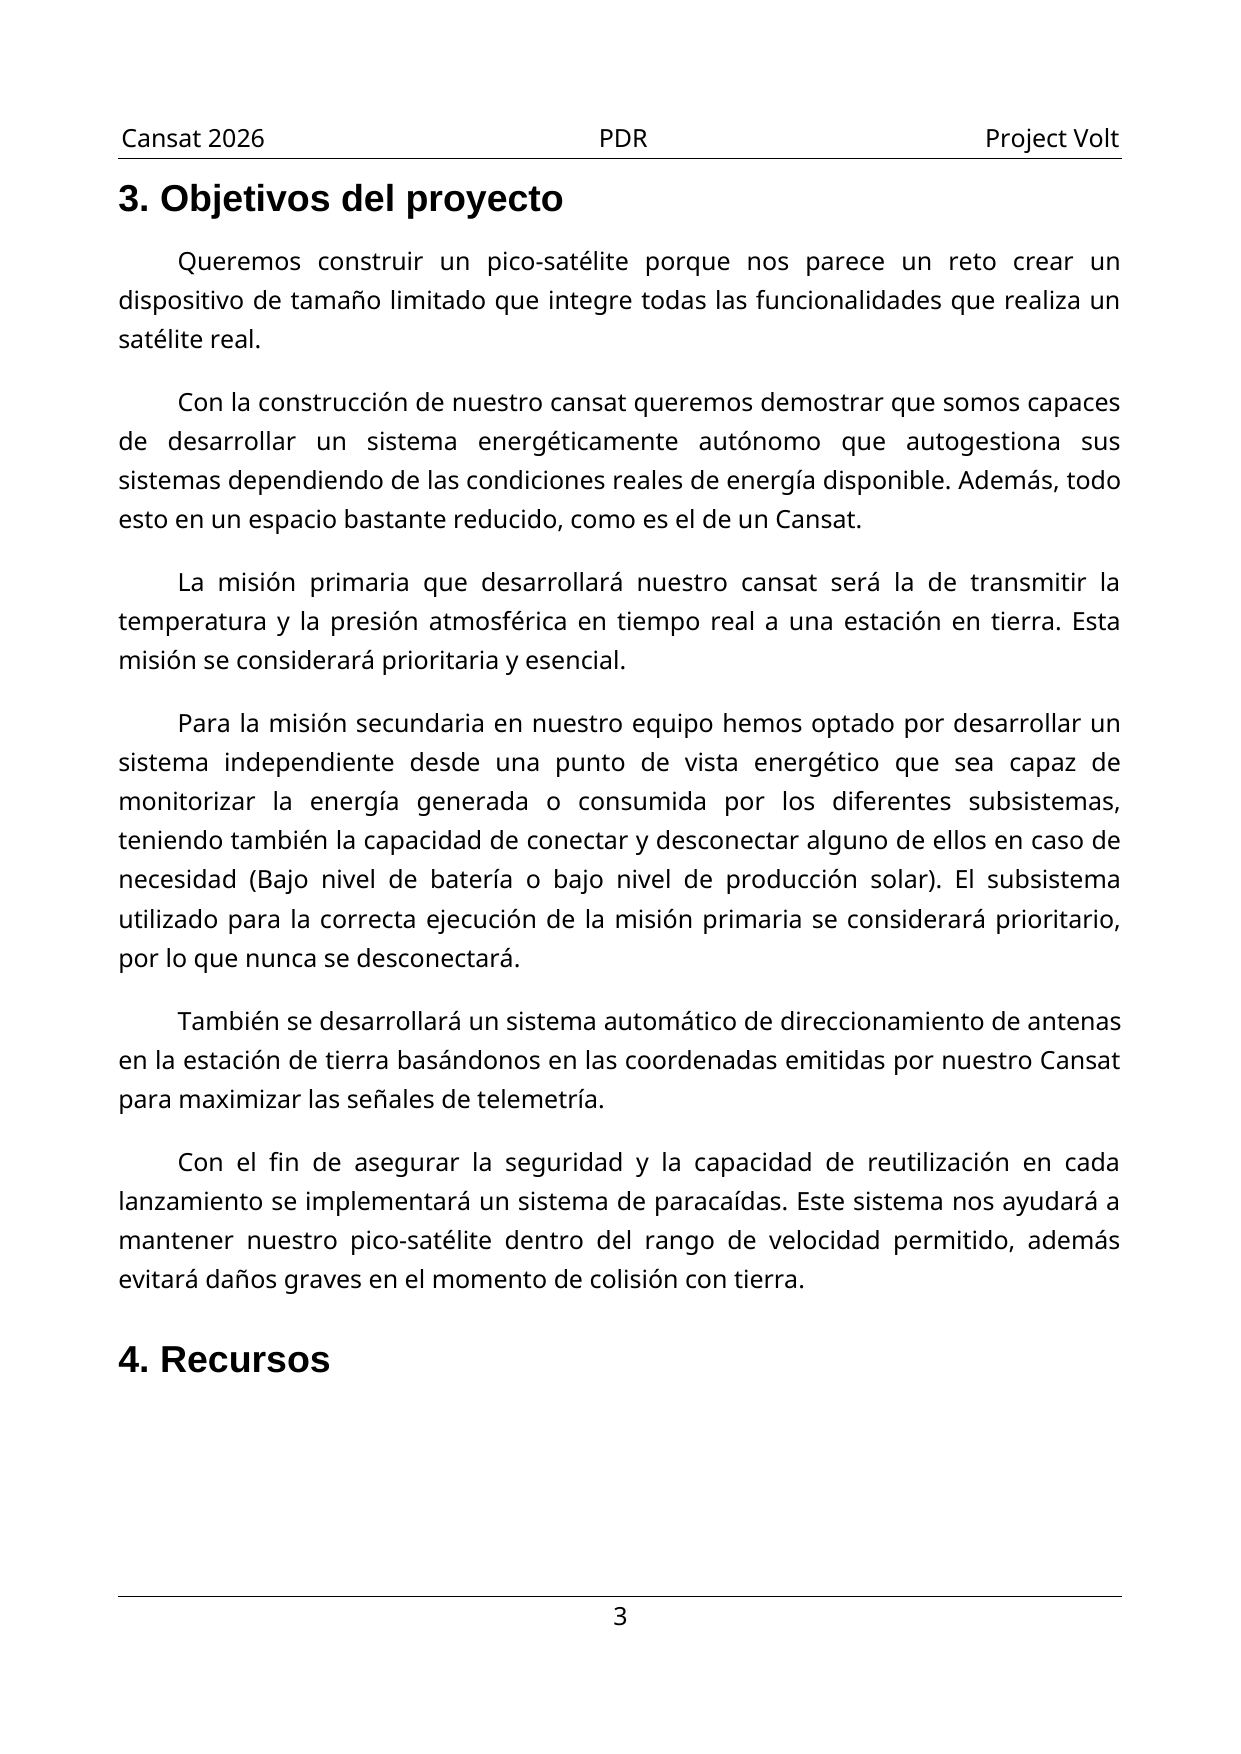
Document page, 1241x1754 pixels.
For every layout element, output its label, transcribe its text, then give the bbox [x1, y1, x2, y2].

subtitle 3. Objetivos del proyecto [118, 176, 1122, 219]
text Para la misión secundaria en nuestro equipo hemos optado por desarrollar un sistema independiente desde una punto de vista energético que sea capaz de monitorizar la energía generada o consumida por los diferentes subsistemas, teniendo también la capacidad de conectar y desconectar alguno de ellos en caso de necesidad (Bajo nivel de batería o bajo nivel de producción solar). El subsistema utilizado para la correcta ejecución de la misión primaria se considerará prioritario, por lo que nunca se desconectará. [118, 706, 1122, 974]
text Queremos construir un pico-satélite porque nos parece un reto crear un dispositivo de tamaño limitado que integre todas las funcionalidades que realiza un satélite real. [118, 243, 1122, 356]
text También se desarrollará un sistema automático de direccionamiento de antenas en la estación de tierra basándonos en las coordenadas emitidas por nuestro Cansat para maximizar las señales de telemetría. [118, 1003, 1122, 1116]
text Con el fin de asegurar la seguridad y la capacidad de reutilización en cada lanzamiento se implementará un sistema de paracaídas. Este sistema nos ayudará a mantener nuestro pico-satélite dentro del rango de velocidad permitido, además evitará daños graves en el momento de colisión con tierra. [118, 1144, 1122, 1296]
subtitle 4. Recursos [118, 1338, 1122, 1381]
text La misión primaria que desarrollará nuestro cansat será la de transmitir la temperatura y la presión atmosférica en tiempo real a una estación en tierra. Esta misión se considerará prioritaria y esencial. [118, 564, 1122, 677]
text Con la construcción de nuestro cansat queremos demostrar que somos capaces de desarrollar un sistema energéticamente autónomo que autogestiona sus sistemas dependiendo de las condiciones reales de energía disponible. Además, todo esto en un espacio bastante reducido, como es el de un Cansat. [118, 384, 1122, 536]
